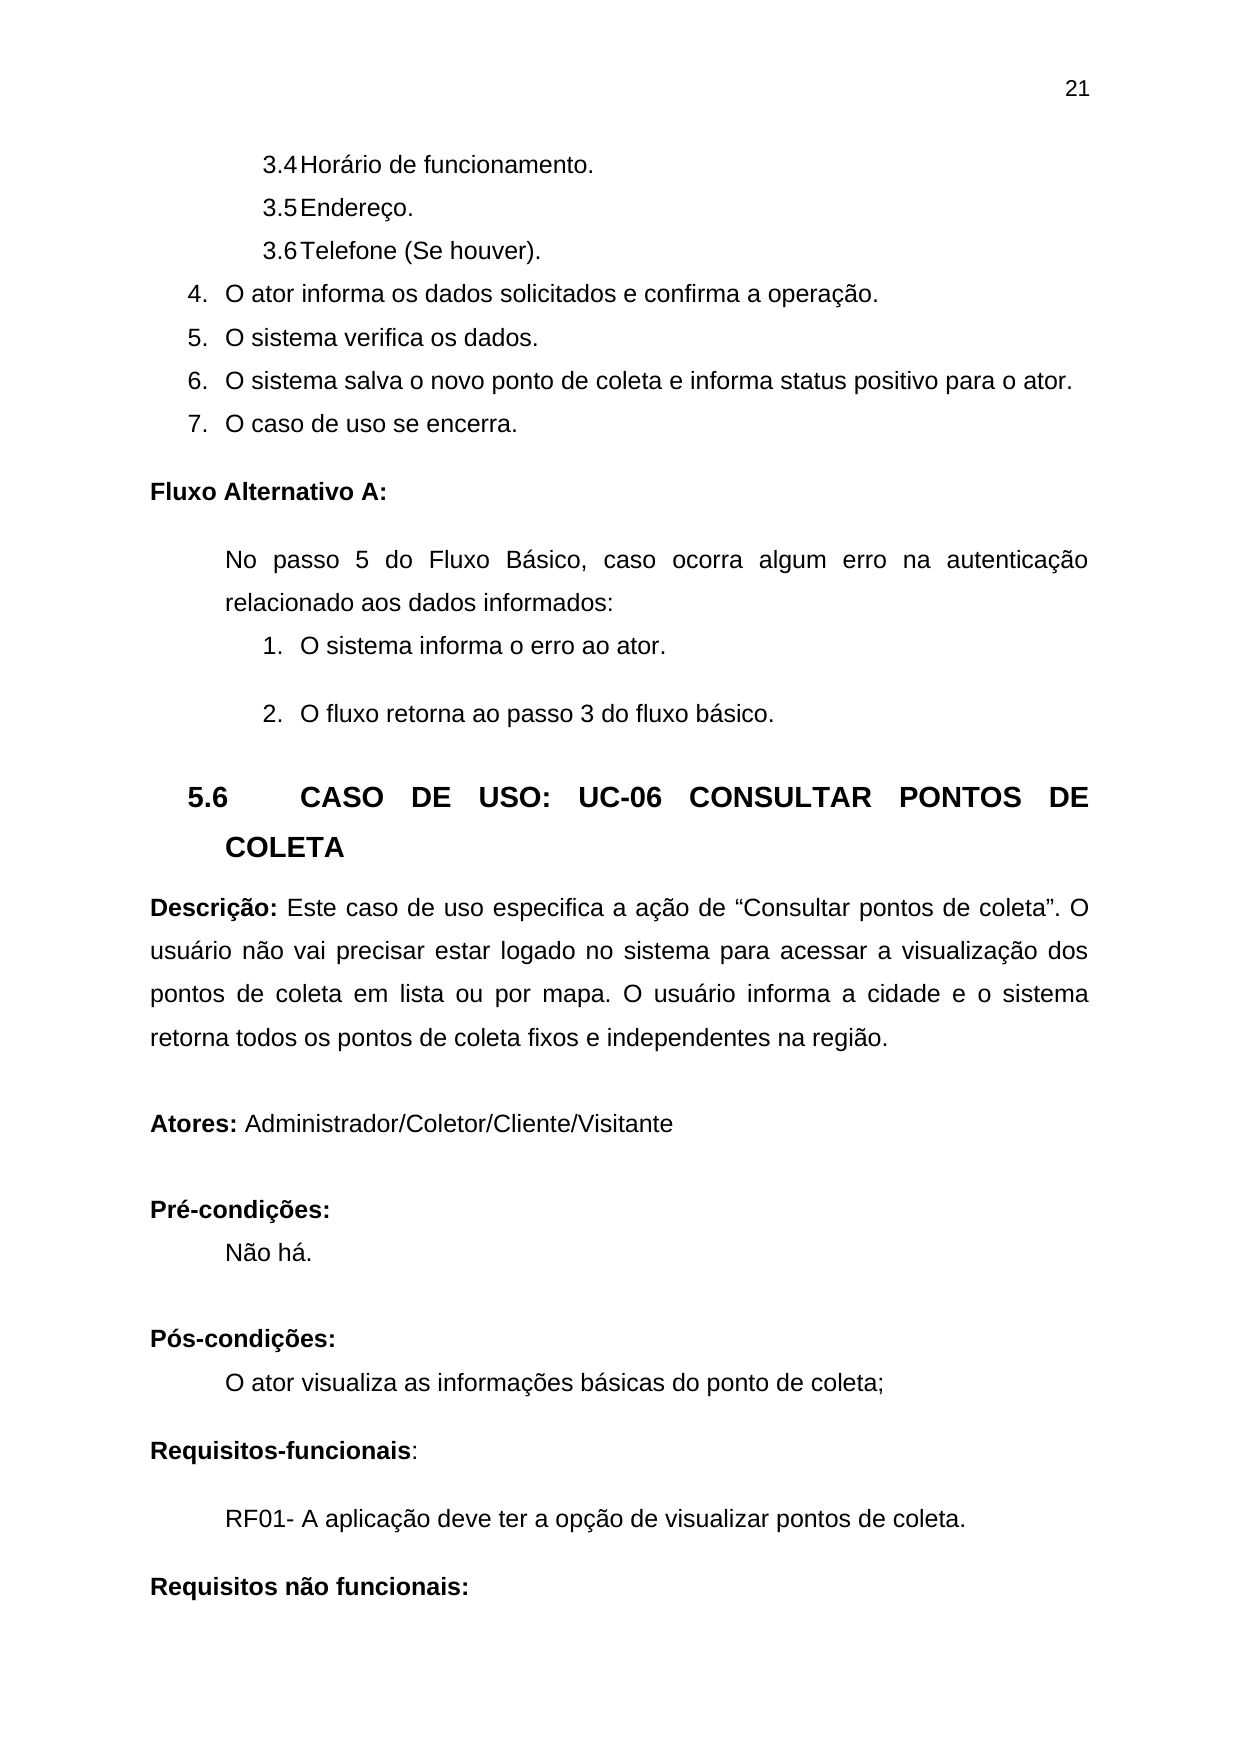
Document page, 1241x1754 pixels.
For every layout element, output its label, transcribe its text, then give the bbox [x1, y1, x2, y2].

text Requisitos não funcionais: [150, 1572, 1090, 1601]
text Atores: Administrador/Coletor/Cliente/Visitante [150, 1109, 1090, 1137]
list O caso de uso se encerra. [187, 409, 1090, 437]
subtitle CASO DE USO: UC-06 CONSULTAR PONTOS DE COLETA [187, 780, 1090, 864]
list O sistema informa o erro ao ator. [262, 631, 1090, 660]
list O ator informa os dados solicitados e confirma a operação. [187, 279, 1090, 308]
text Descrição: Este caso de uso especifica a ação de “Consultar pontos de coleta”. O usuário não vai precisar estar logado no sistema para acessar a visualização dos pontos de coleta em lista ou por mapa. O usuário informa a cidade e o sistema retorna todos os pontos de coleta fixos e independentes na região. [150, 893, 1090, 1051]
list O sistema verifica os dados. [187, 322, 1090, 351]
text Requisitos-funcionais: [150, 1436, 1090, 1464]
list Endereço. [262, 193, 1090, 222]
text RF01- A aplicação deve ter a opção de visualizar pontos de coleta. [150, 1504, 1090, 1532]
text No passo 5 do Fluxo Básico, caso ocorra algum erro na autenticação relacionado aos dados informados: [225, 545, 1090, 617]
list O fluxo retorna ao passo 3 do fluxo básico. [262, 699, 1090, 728]
list Telefone (Se houver). [262, 236, 1090, 265]
text Não há. [150, 1238, 1090, 1267]
text Pós-condições: [150, 1324, 1090, 1353]
list O sistema salva o novo ponto de coleta e informa status positivo para o ator. [187, 366, 1090, 394]
text Pré-condições: [150, 1195, 1090, 1224]
list Horário de funcionamento. [262, 150, 1090, 179]
text O ator visualiza as informações básicas do ponto de coleta; [150, 1367, 1090, 1396]
text Fluxo Alternativo A: [150, 477, 1090, 506]
